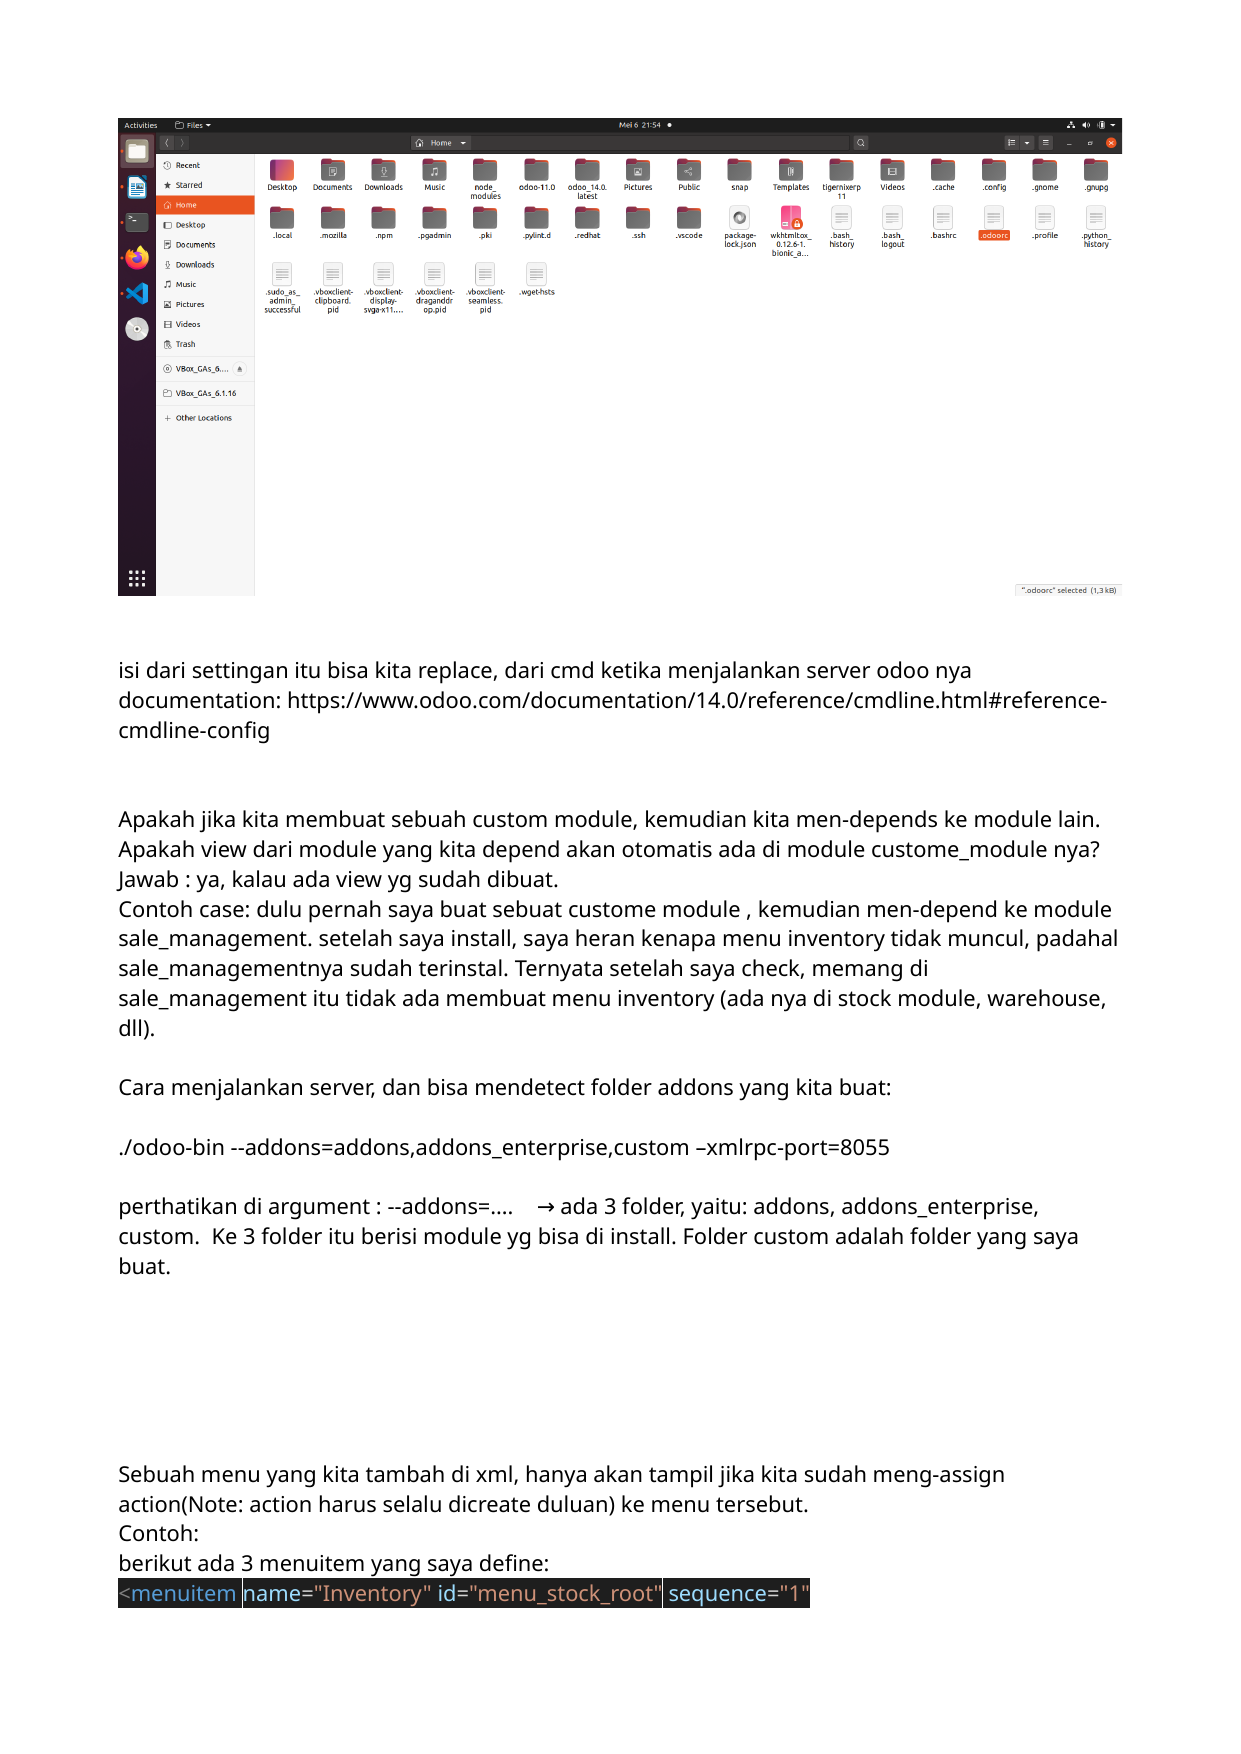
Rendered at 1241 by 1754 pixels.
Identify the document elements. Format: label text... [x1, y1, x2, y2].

text berikut ada 3 menuitem yang saya define: <menuitem name="Inventory" id="menu_stock_root" sequence="1" [118, 1548, 1122, 1608]
text ./odoo-bin --addons=addons,addons_enterprise,custom –xmlrpc-port=8055 [118, 1132, 1122, 1162]
text Contoh: [118, 1518, 1122, 1548]
text documentation: https://www.odoo.com/documentation/14.0/reference/cmdline.html#reference-cmdline-config [118, 685, 1122, 745]
text Sebuah menu yang kita tambah di xml, hanya akan tampil jika kita sudah meng-assign action(Note: action harus selalu dicreate duluan) ke menu tersebut. [118, 1459, 1122, 1518]
text Contoh case: dulu pernah saya buat sebuat custome module , kemudian men-depend ke module sale_management. setelah saya install, saya heran kenapa menu inventory tidak muncul, padahal sale_managementnya sudah terinstal. Ternyata setelah saya check, memang di sale_management itu tidak ada membuat menu inventory (ada nya di stock module, warehouse, dll). [118, 894, 1122, 1043]
text isi dari settingan itu bisa kita replace, dari cmd ketika menjalankan server odoo nya [118, 656, 1122, 685]
text Apakah jika kita membuat sebuah custom module, kemudian kita men-depends ke module lain. Apakah view dari module yang kita depend akan otomatis ada di module custome_module nya? Jawab : ya, kalau ada view yg sudah dibuat. [118, 804, 1122, 894]
picture [118, 118, 1123, 596]
text Cara menjalankan server, dan bisa mendetect folder addons yang kita buat: [118, 1072, 1122, 1102]
text perthatikan di argument : --addons=…. → ada 3 folder, yaitu: addons, addons_enterprise, custom. Ke 3 folder itu berisi module yg bisa di install. Folder custom adalah folder yang saya buat. [118, 1191, 1122, 1281]
